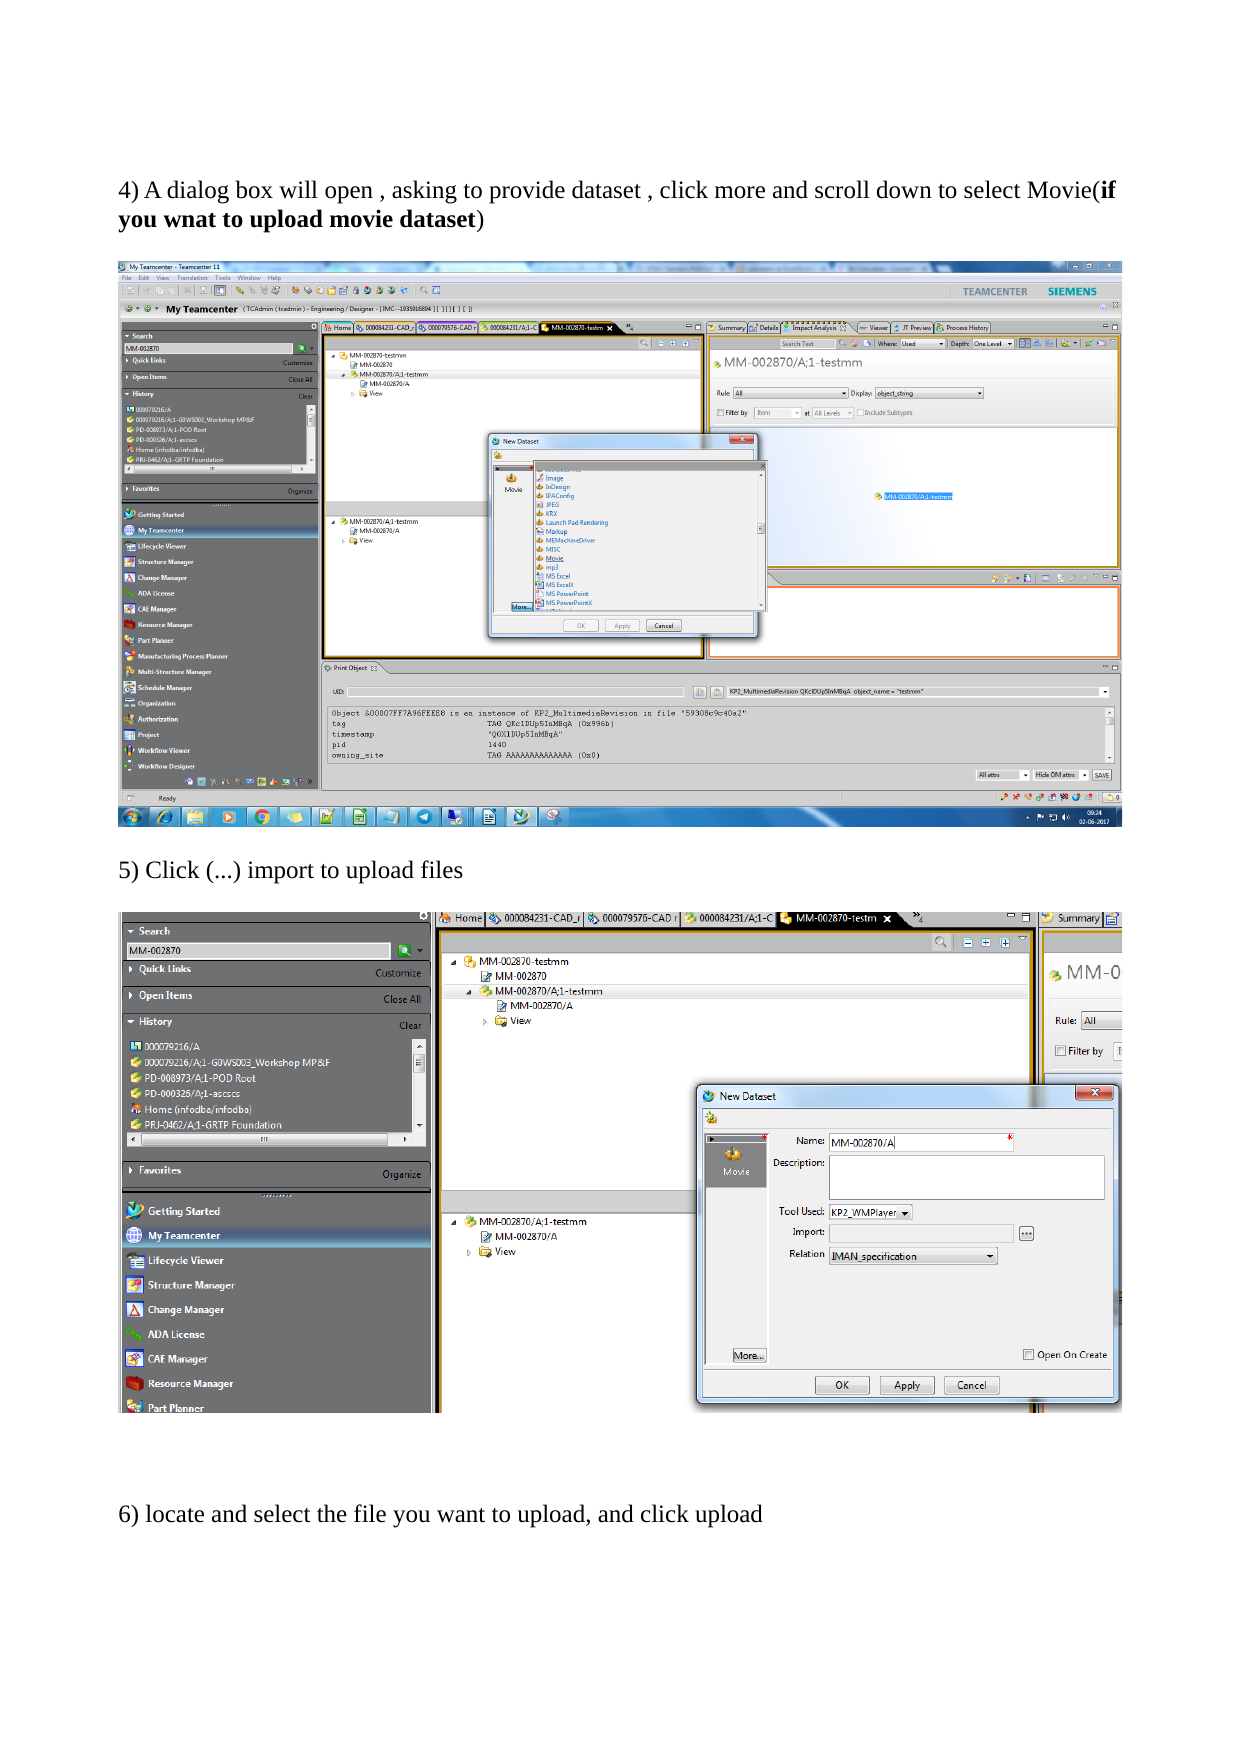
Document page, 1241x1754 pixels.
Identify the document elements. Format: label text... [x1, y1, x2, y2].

text 4) A dialog box will open , asking to provide dataset , click more and scroll down to select Movie(if you wnat to upload movie dataset) [118, 176, 1122, 233]
picture [118, 261, 1123, 827]
text 5) Click (...) import to upload files [118, 855, 1122, 884]
picture [118, 912, 1123, 1413]
text 6) locate and select the file you want to upload, and click upload [118, 1499, 1122, 1528]
